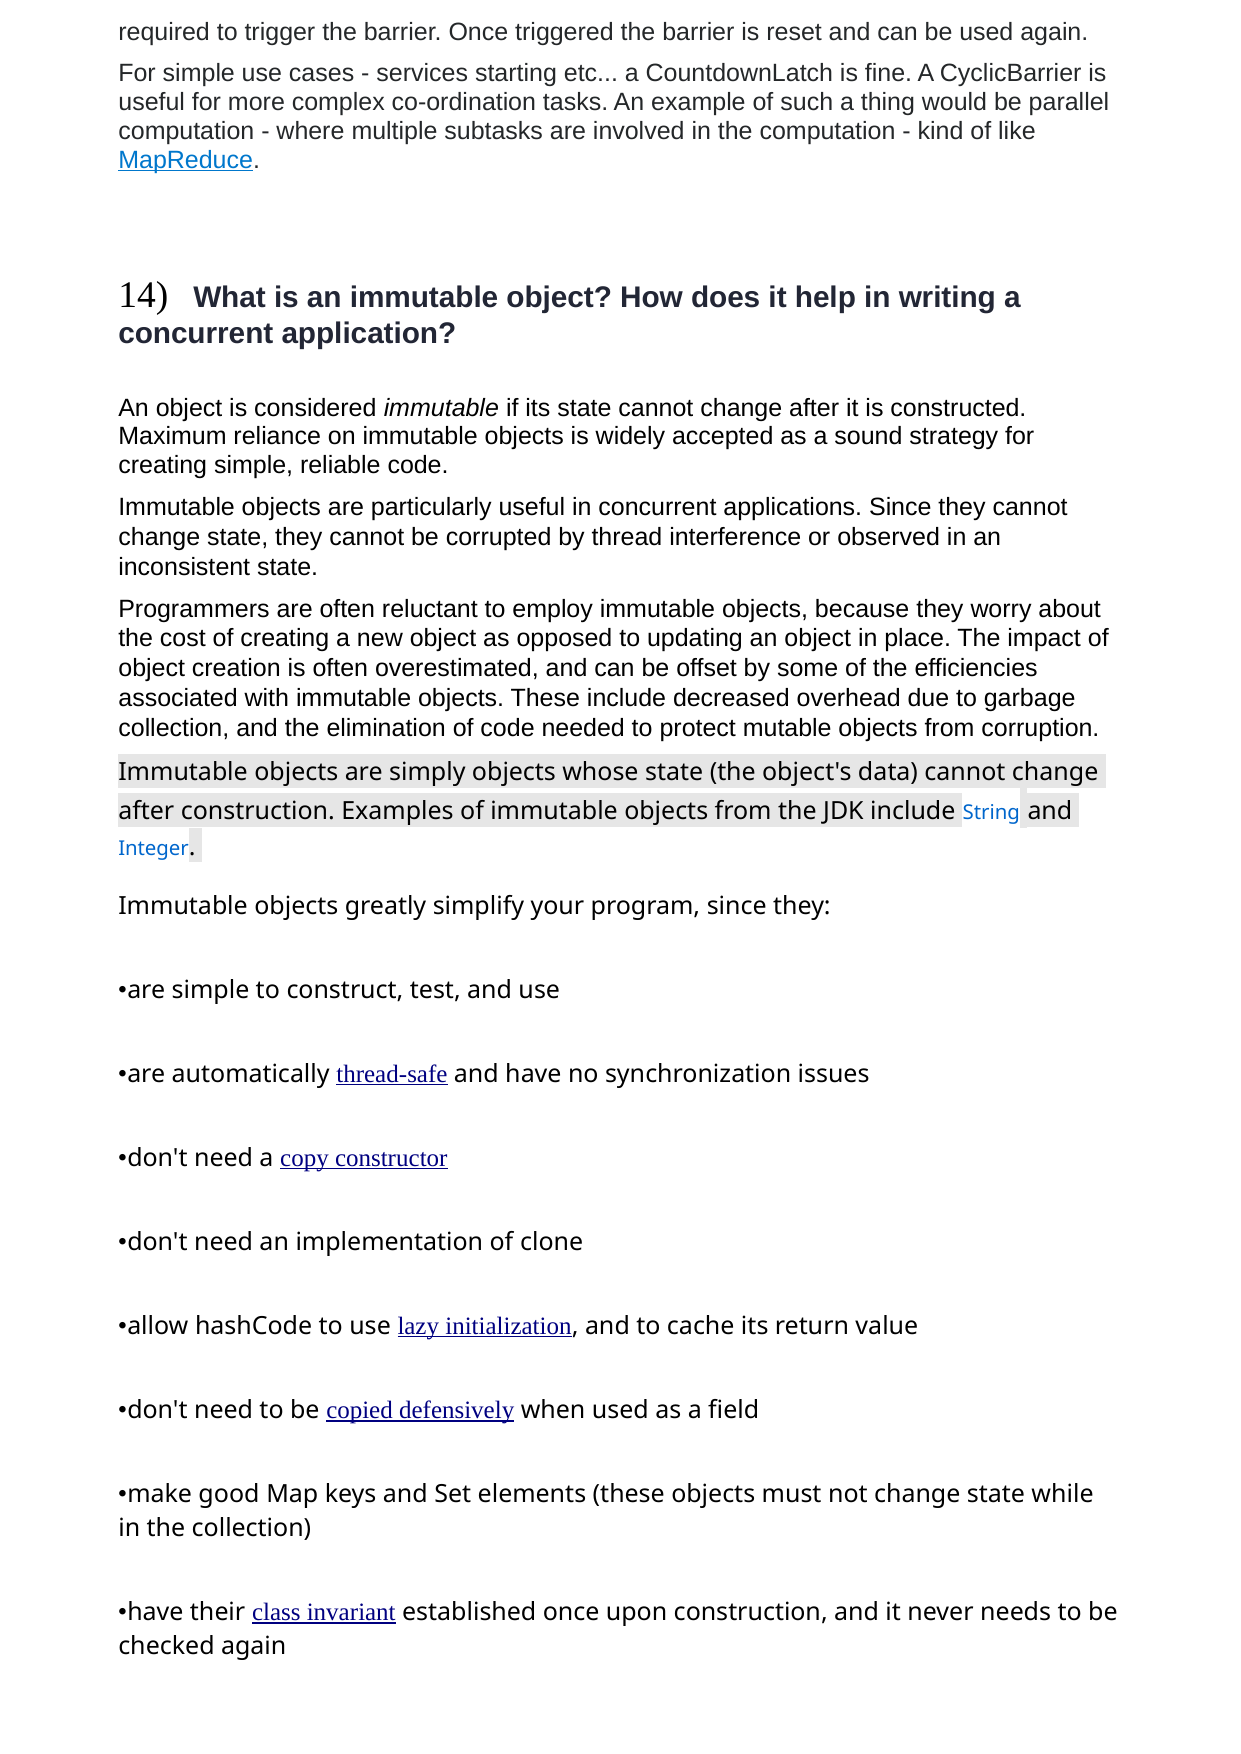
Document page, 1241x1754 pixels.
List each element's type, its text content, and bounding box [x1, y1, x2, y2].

list What is an immutable object? How does it help in writing a concurrent application? [118, 272, 1122, 349]
text Immutable objects greatly simplify your program, since they: [118, 887, 1122, 921]
list allow hashCode to use lazy initialization, and to cache its return value [118, 1308, 1122, 1342]
list don't need an implementation of clone [118, 1223, 1122, 1258]
text For simple use cases - services starting etc... a CountdownLatch is fine. A CyclicBarrier is useful for more complex co-ordination tasks. An example of such a thing would be parallel computation - where multiple subtasks are involved in the computation - kind of like MapReduce. [118, 58, 1122, 173]
text Immutable objects are particularly useful in concurrent applications. Since they cannot change state, they cannot be corrupted by thread interference or observed in an inconsistent state. [118, 491, 1122, 580]
text Programmers are often reluctant to employ immutable objects, because they worry about the cost of creating a new object as opposed to updating an object in place. The impact of object creation is often overestimated, and can be offset by some of the efficiencies associated with immutable objects. These include decreased overhead due to garbage collection, and the elimination of code needed to protect mutable objects from corruption. [118, 593, 1122, 741]
list don't need to be copied defensively when used as a field [118, 1392, 1122, 1426]
list An object is considered immutable if its state cannot change after it is constructed. Maximum reliance on immutable objects is widely accepted as a sound strategy for creating simple, reliable code. [118, 392, 1122, 479]
list make good Map keys and Set elements (these objects must not change state while in the collection) [118, 1476, 1122, 1544]
list Immutable objects are simply objects whose state (the object's data) cannot change after construction. Examples of immutable objects from the JDK include String and Integer. [118, 754, 1122, 862]
list are simple to construct, test, and use [118, 971, 1122, 1005]
list have their class invariant established once upon construction, and it never needs to be checked again [118, 1594, 1122, 1662]
text required to trigger the barrier. Once triggered the barrier is reset and can be used again. [118, 17, 1122, 46]
list don't need a copy constructor [118, 1139, 1122, 1173]
list are automatically thread-safe and have no synchronization issues [118, 1055, 1122, 1089]
